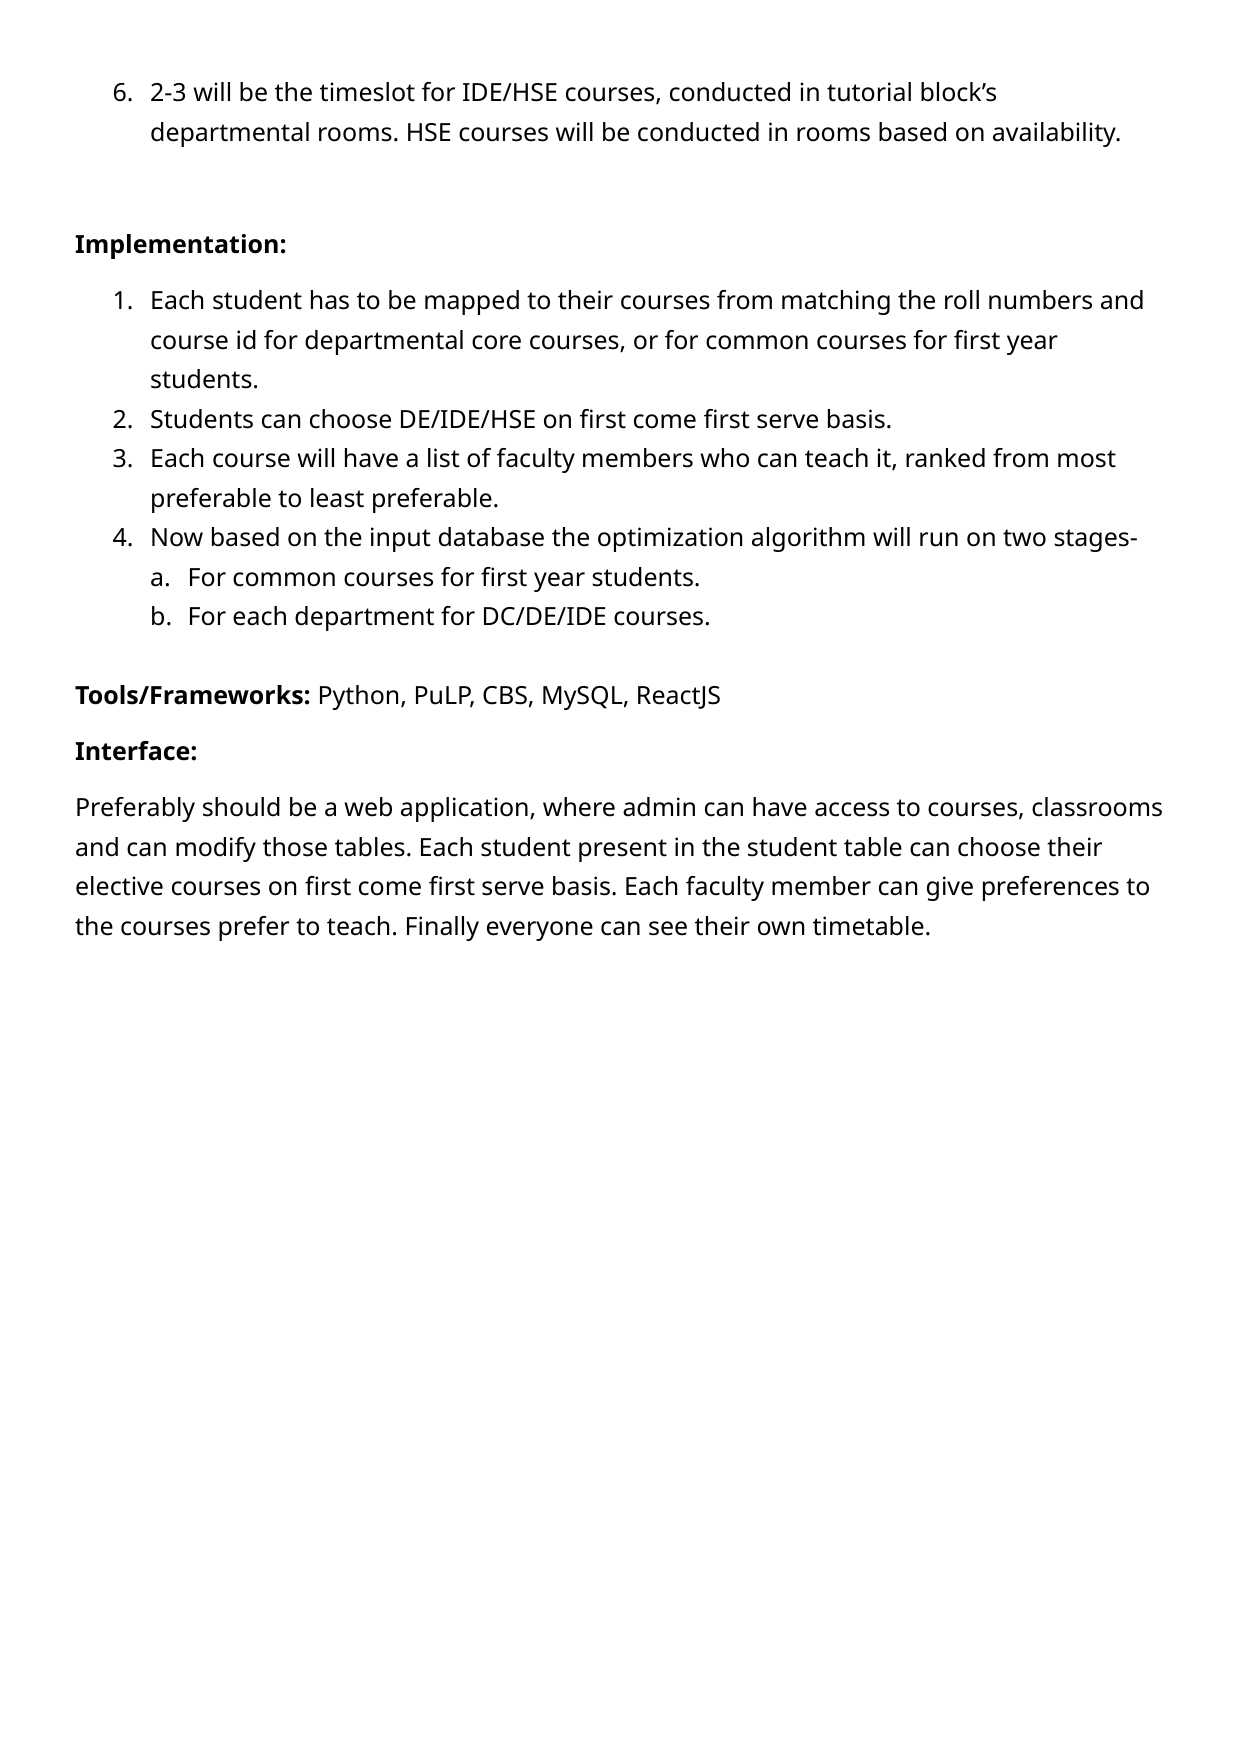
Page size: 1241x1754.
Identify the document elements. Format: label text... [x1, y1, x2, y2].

text Interface: [75, 734, 1165, 768]
list Now based on the input database the optimization algorithm will run on two stages- [112, 520, 1165, 554]
text Preferably should be a web application, where admin can have access to courses, classrooms and can modify those tables. Each student present in the student table can choose their elective courses on first come first serve basis. Each faculty member can give preferences to the courses prefer to teach. Finally everyone can see their own timetable. [75, 790, 1165, 942]
list Tools/Frameworks: Python, PuLP, CBS, MySQL, ReactJS [75, 678, 1165, 712]
list Students can choose DE/IDE/HSE on first come first serve basis. [112, 401, 1165, 435]
list For each department for DC/DE/IDE courses. [150, 599, 1165, 633]
list Each student has to be mapped to their courses from matching the roll numbers and course id for departmental core courses, or for common courses for first year students. [112, 283, 1165, 396]
list 2-3 will be the timeslot for IDE/HSE courses, conducted in tutorial block’s departmental rooms. HSE courses will be conducted in rooms based on availability. [112, 75, 1165, 148]
list For common courses for first year students. [150, 559, 1165, 593]
list Each course will have a list of faculty members who can teach it, ranked from most preferable to least preferable. [112, 441, 1165, 514]
text Implementation: [75, 227, 1165, 261]
